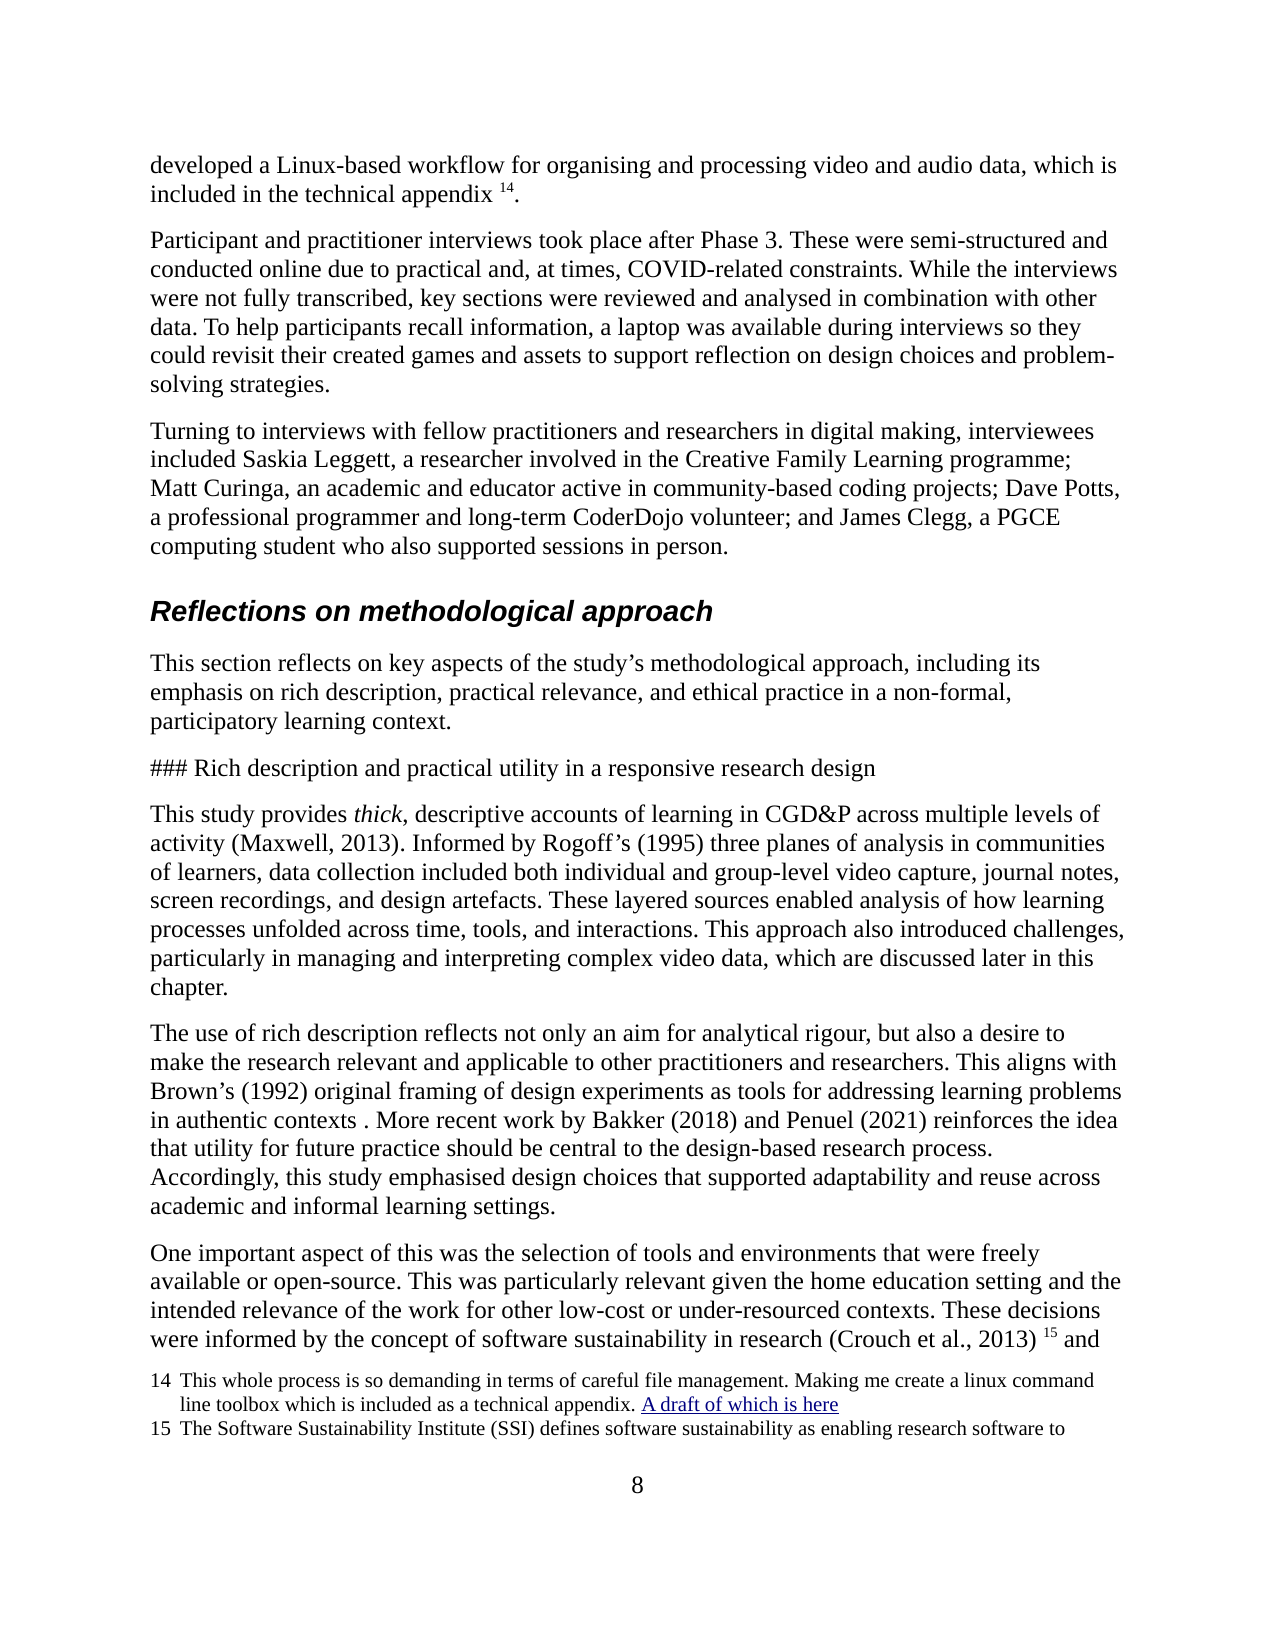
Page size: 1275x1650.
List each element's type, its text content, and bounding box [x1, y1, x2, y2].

text ### Rich description and practical utility in a responsive research design [150, 753, 1125, 781]
text This whole process is so demanding in terms of careful file management. Making me create a linux command line toolbox which is included as a technical appendix. A draft of which is here [150, 1368, 1125, 1416]
text The Software Sustainability Institute (SSI) defines software sustainability as enabling research software to [150, 1416, 1125, 1440]
text One important aspect of this was the selection of tools and environments that were freely available or open-source. This was particularly relevant given the home education setting and the intended relevance of the work for other low-cost or under-resourced contexts. These decisions were informed by the concept of software sustainability in research (Crouch et al., 2013) and the principles of open educational resource design (Bonneel et al., 2020). Wherever feasible, FLOSS (Free/Libre and Open Source Software) tools were used across both facilitation and analysis. This allowed the research process and learning design to remain transparent, shareable, and practically applicable beyond the original study site . [150, 1238, 1125, 1353]
text This study provides thick, descriptive accounts of learning in CGD&P across multiple levels of activity (Maxwell, 2013). Informed by Rogoff’s (1995) three planes of analysis in communities of learners, data collection included both individual and group-level video capture, journal notes, screen recordings, and design artefacts. These layered sources enabled analysis of how learning processes unfolded across time, tools, and interactions. This approach also introduced challenges, particularly in managing and interpreting complex video data, which are discussed later in this chapter. [150, 799, 1125, 1001]
text Participant and practitioner interviews took place after Phase 3. These were semi-structured and conducted online due to practical and, at times, COVID-related constraints. While the interviews were not fully transcribed, key sections were reviewed and analysed in combination with other data. To help participants recall information, a laptop was available during interviews so they could revisit their created games and assets to support reflection on design choices and problem-solving strategies. [150, 225, 1125, 398]
text This section reflects on key aspects of the study’s methodological approach, including its emphasis on rich description, practical relevance, and ethical practice in a non-formal, participatory learning context. [150, 648, 1125, 735]
subtitle Reflections on methodological approach [150, 593, 1125, 627]
text Turning to interviews with fellow practitioners and researchers in digital making, interviewees included Saskia Leggett, a researcher involved in the Creative Family Learning programme; Matt Curinga, an academic and educator active in community-based coding projects; Dave Potts, a professional programmer and long-term CoderDojo volunteer; and James Clegg, a PGCE computing student who also supported sessions in person. [150, 416, 1125, 559]
text The use of rich description reflects not only an aim for analytical rigour, but also a desire to make the research relevant and applicable to other practitioners and researchers. This aligns with Brown’s (1992) original framing of design experiments as tools for addressing learning problems in authentic contexts . More recent work by Bakker (2018) and Penuel (2021) reinforces the idea that utility for future practice should be central to the design-based research process. Accordingly, this study emphasised design choices that supported adaptability and reuse across academic and informal learning settings. [150, 1018, 1125, 1220]
text developed a Linux-based workflow for organising and processing video and audio data, which is included in the technical appendix . [150, 150, 1125, 207]
